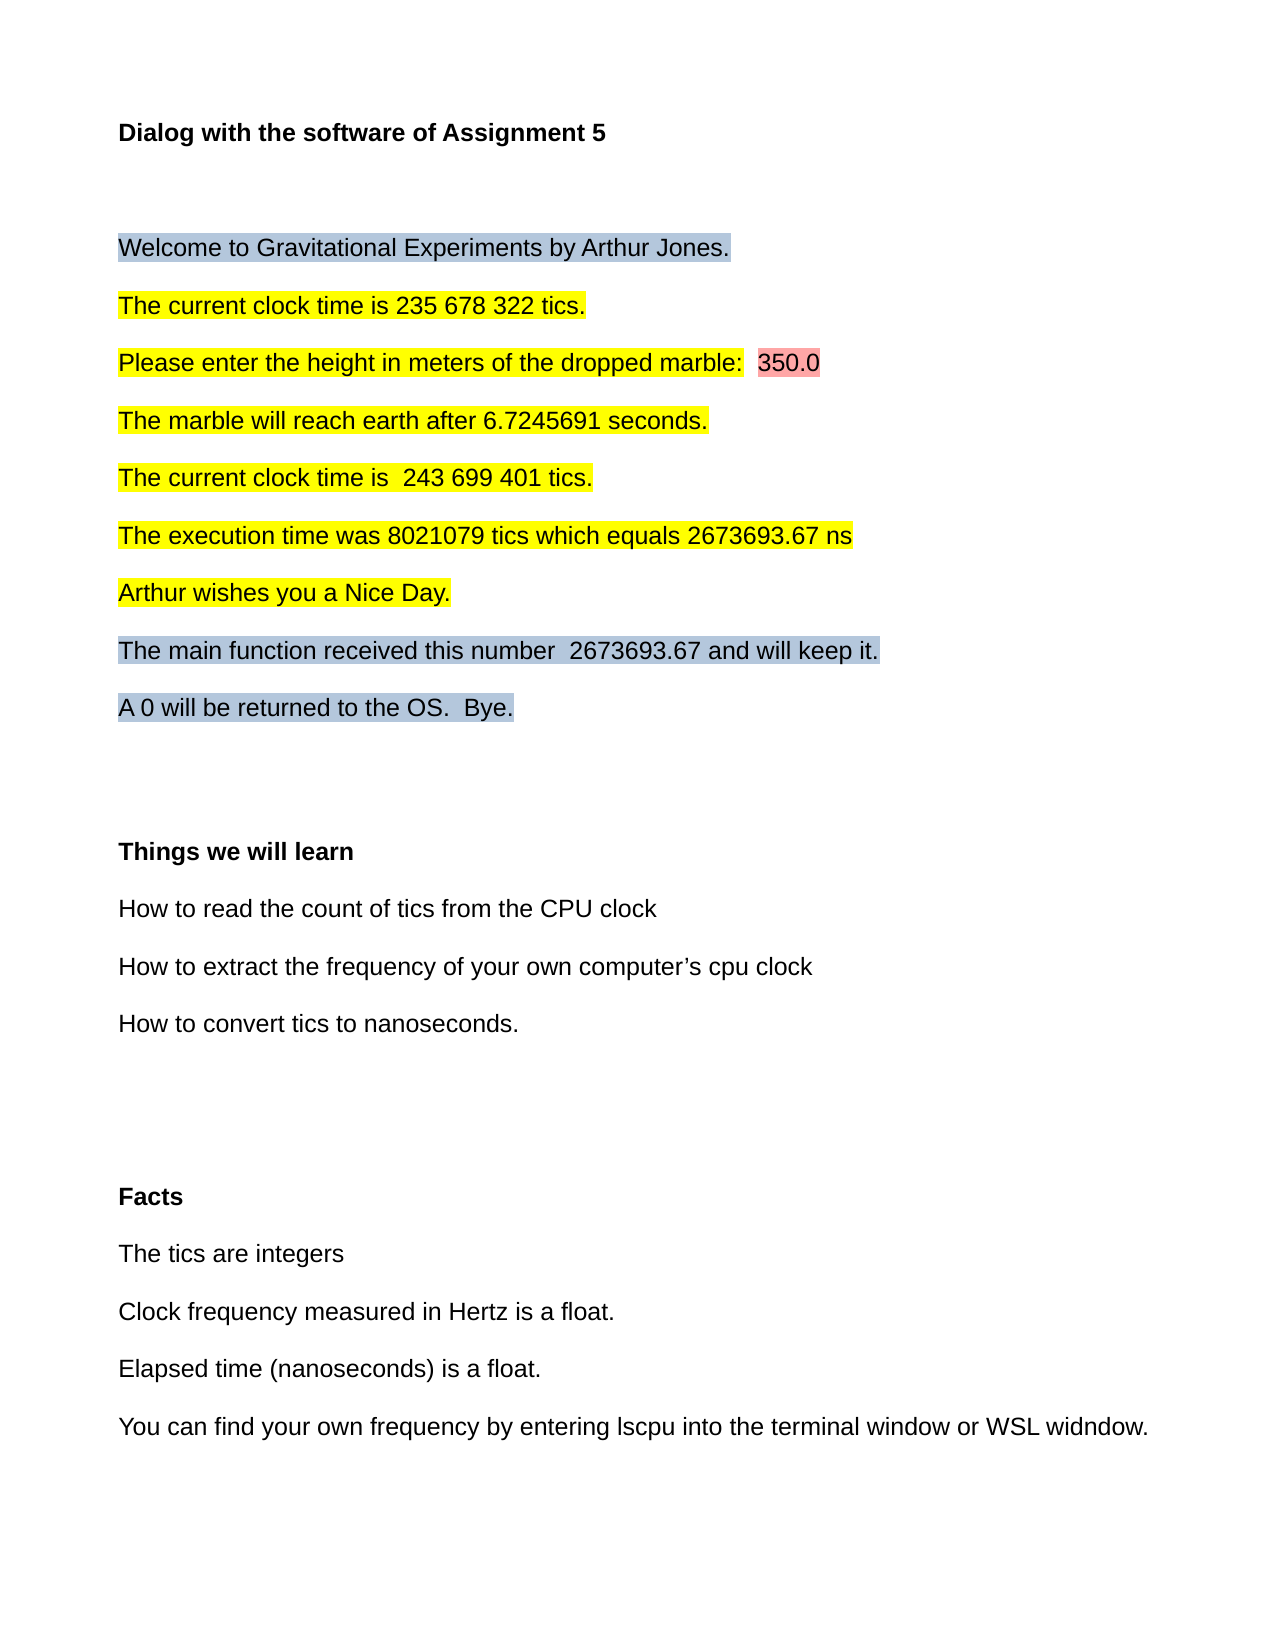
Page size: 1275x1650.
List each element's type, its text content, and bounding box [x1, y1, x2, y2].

text The current clock time is 235 678 322 tics. [118, 291, 1157, 319]
text Arthur wishes you a Nice Day. [118, 578, 1157, 607]
text The main function received this number 2673693.67 and will keep it. [118, 636, 1157, 664]
text A 0 will be returned to the OS. Bye. [118, 693, 1157, 722]
text Elapsed time (nanoseconds) is a float. [118, 1354, 1157, 1383]
text Things we will learn [118, 837, 1157, 866]
text How to convert tics to nanoseconds. [118, 1009, 1157, 1038]
text You can find your own frequency by entering lscpu into the terminal window or WSL widndow. [118, 1412, 1157, 1441]
text The tics are integers [118, 1239, 1157, 1268]
text Welcome to Gravitational Experiments by Arthur Jones. [118, 233, 1157, 262]
text Clock frequency measured in Hertz is a float. [118, 1297, 1157, 1326]
text Facts [118, 1182, 1157, 1211]
text How to read the count of tics from the CPU clock [118, 894, 1157, 923]
text Dialog with the software of Assignment 5 [118, 118, 1157, 147]
text The marble will reach earth after 6.7245691 seconds. [118, 406, 1157, 434]
text The current clock time is 243 699 401 tics. [118, 463, 1157, 492]
text The execution time was 8021079 tics which equals 2673693.67 ns [118, 521, 1157, 549]
text How to extract the frequency of your own computer’s cpu clock [118, 952, 1157, 981]
text Please enter the height in meters of the dropped marble: 350.0 [118, 348, 1157, 377]
